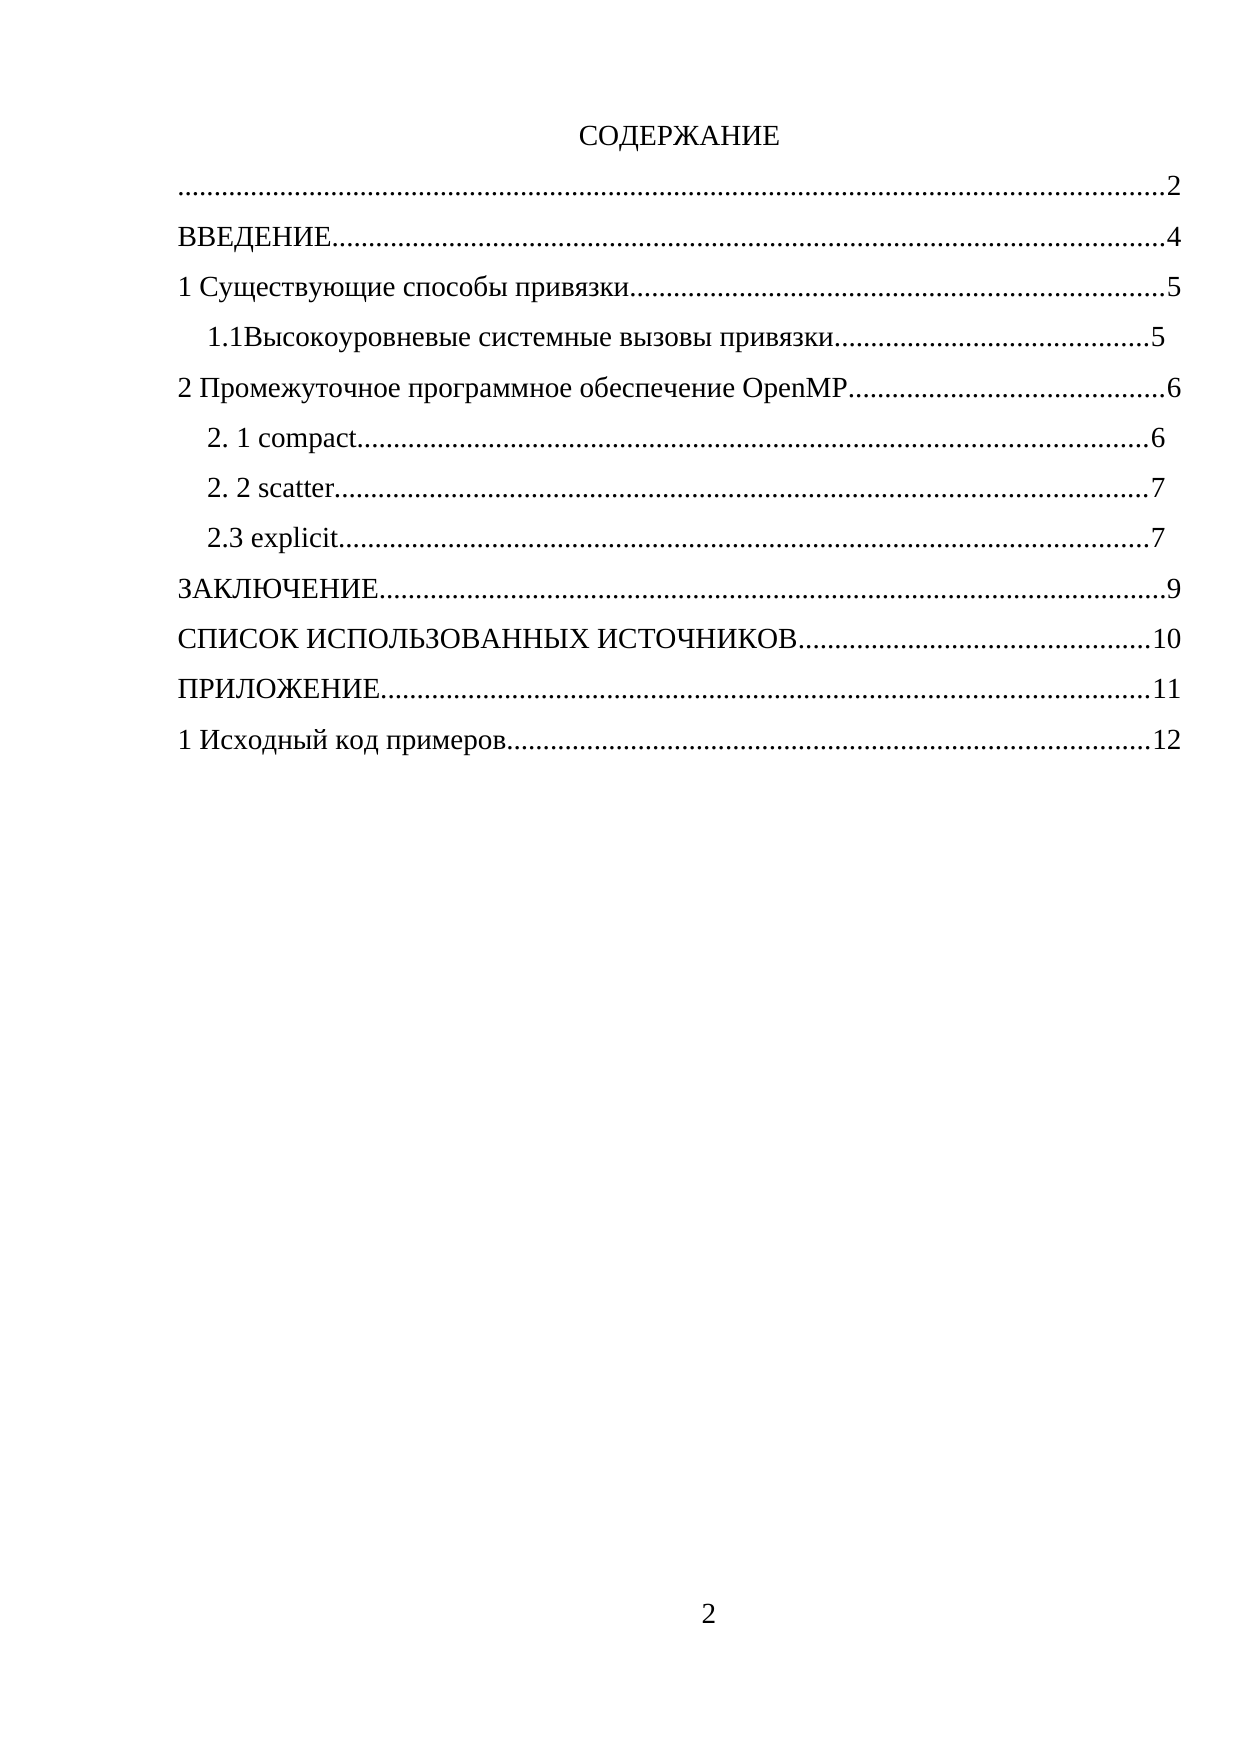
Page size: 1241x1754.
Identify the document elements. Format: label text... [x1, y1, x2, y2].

text 2 [177, 168, 1181, 202]
text СОДЕРЖАНИЕ [177, 118, 1181, 152]
text ЗАКЛЮЧЕНИЕ 9 [177, 571, 1181, 604]
text ПРИЛОЖЕНИЕ 11 [177, 672, 1181, 705]
text СПИСОК ИСПОЛЬЗОВАННЫХ ИСТОЧНИКОВ 10 [177, 621, 1181, 655]
text 2 Промежуточное программное обеспечение OpenMP 6 [177, 370, 1181, 403]
text 1.1Высокоуровневые системные вызовы привязки 5 [207, 319, 1181, 353]
text 2.3 explicit 7 [207, 521, 1181, 554]
text 1 Существующие способы привязки 5 [177, 269, 1181, 303]
text 2. 2 scatter 7 [207, 470, 1181, 504]
text ВВЕДЕНИЕ 4 [177, 219, 1181, 252]
text 2. 1 compact 6 [207, 420, 1181, 453]
text 1 Исходный код примеров 12 [177, 722, 1181, 755]
